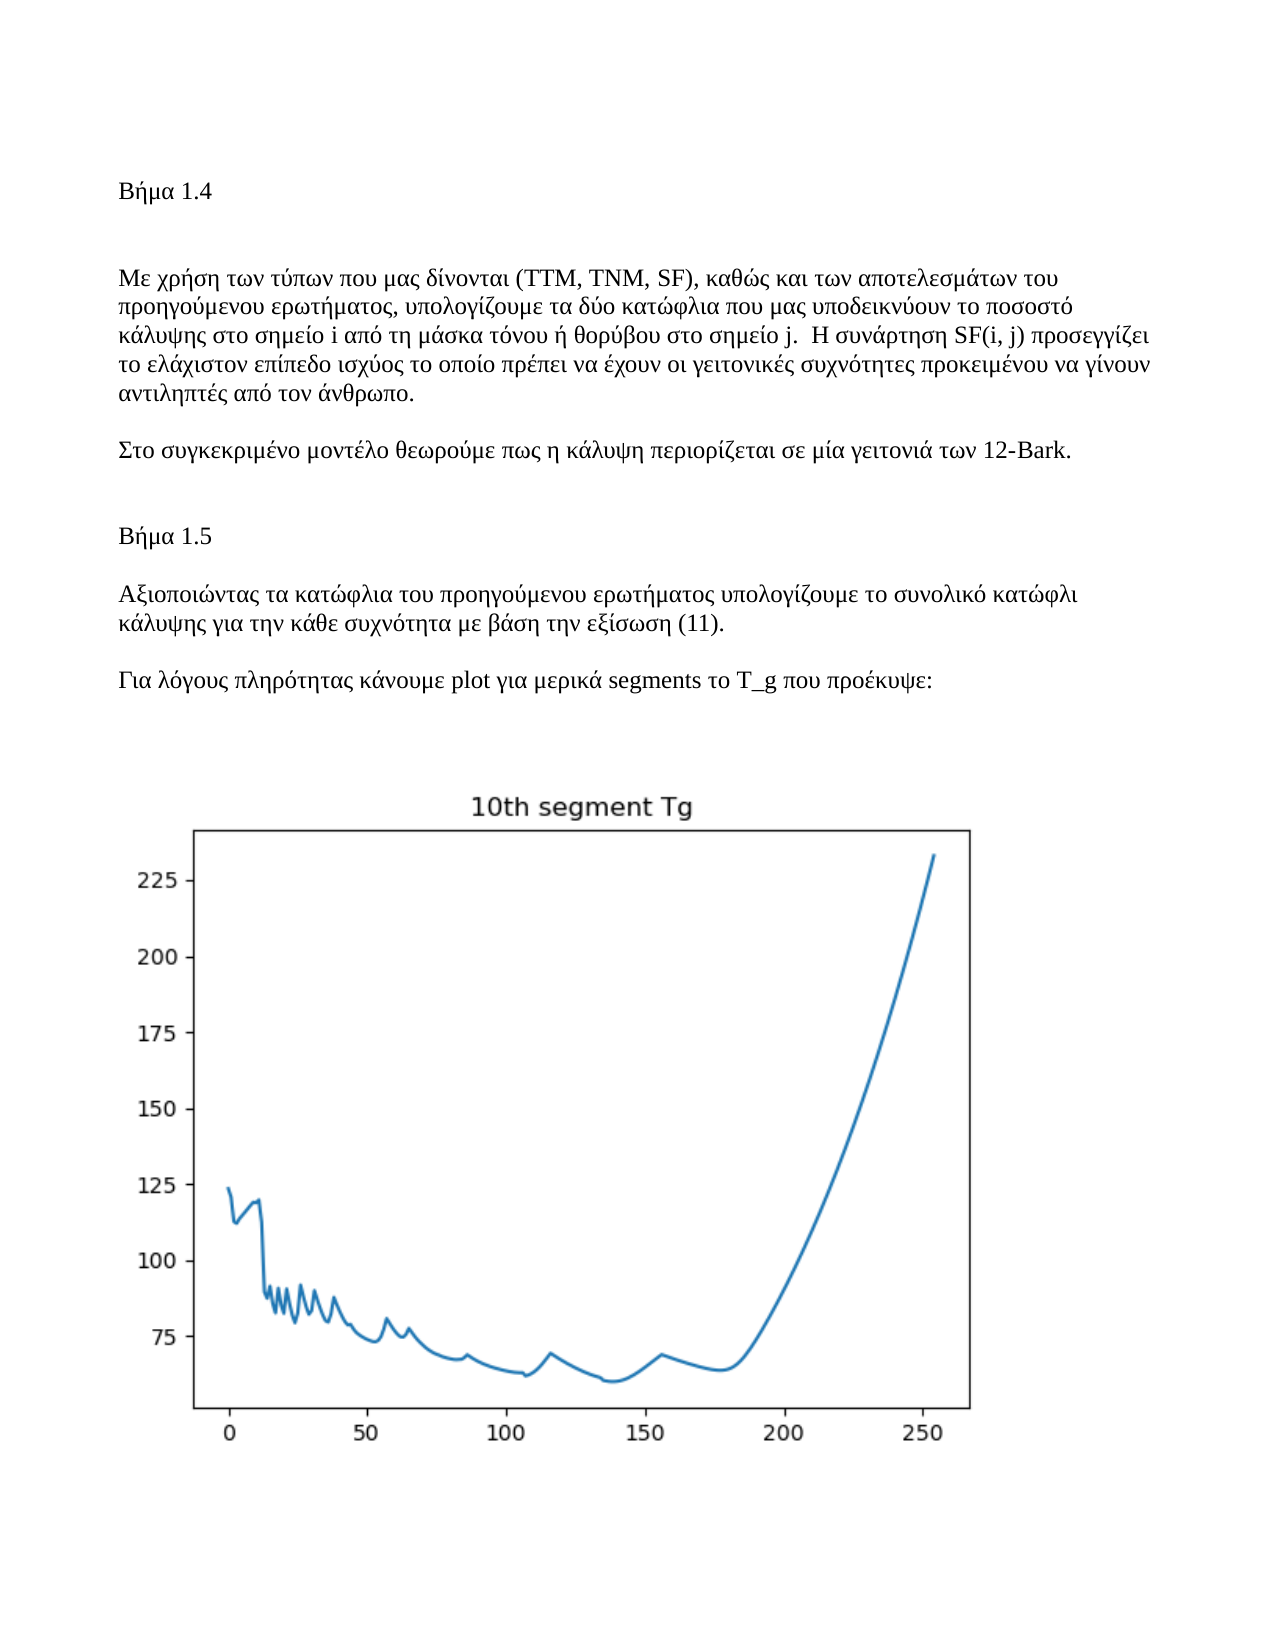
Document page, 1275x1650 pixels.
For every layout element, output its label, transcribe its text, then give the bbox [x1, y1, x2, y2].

text Αξιοποιώντας τα κατώφλια του προηγούμενου ερωτήματος υπολογίζουμε το συνολικό κατώφλι κάλυψης για την κάθε συχνότητα με βάση την εξίσωση (11). [118, 579, 1157, 636]
text Στο συγκεκριμένο μοντέλο θεωρούμε πως η κάλυψη περιορίζεται σε μία γειτονιά των 12-Bark. [118, 435, 1157, 464]
text Βήμα 1.4 [118, 176, 1157, 205]
text Για λόγους πληρότητας κάνουμε plot για μερικά segments το T_g που προέκυψε: [118, 665, 1157, 694]
picture [101, 778, 1032, 1483]
text Με χρήση των τύπων που μας δίνονται (ΤΤΜ, ΤΝΜ, SF), καθώς και των αποτελεσμάτων του προηγούμενου ερωτήματος, υπολογίζουμε τα δύο κατώφλια που μας υποδεικνύουν το ποσοστό κάλυψης στο σημείο i από τη μάσκα τόνου ή θορύβου στο σημείο j. Η συνάρτηση SF(i, j) προσεγγίζει το ελάχιστον επίπεδο ισχύος το οποίο πρέπει να έχουν οι γειτονικές συχνότητες προκειμένου να γίνουν αντιληπτές από τον άνθρωπο. [118, 263, 1157, 406]
text Βήμα 1.5 [118, 521, 1157, 550]
